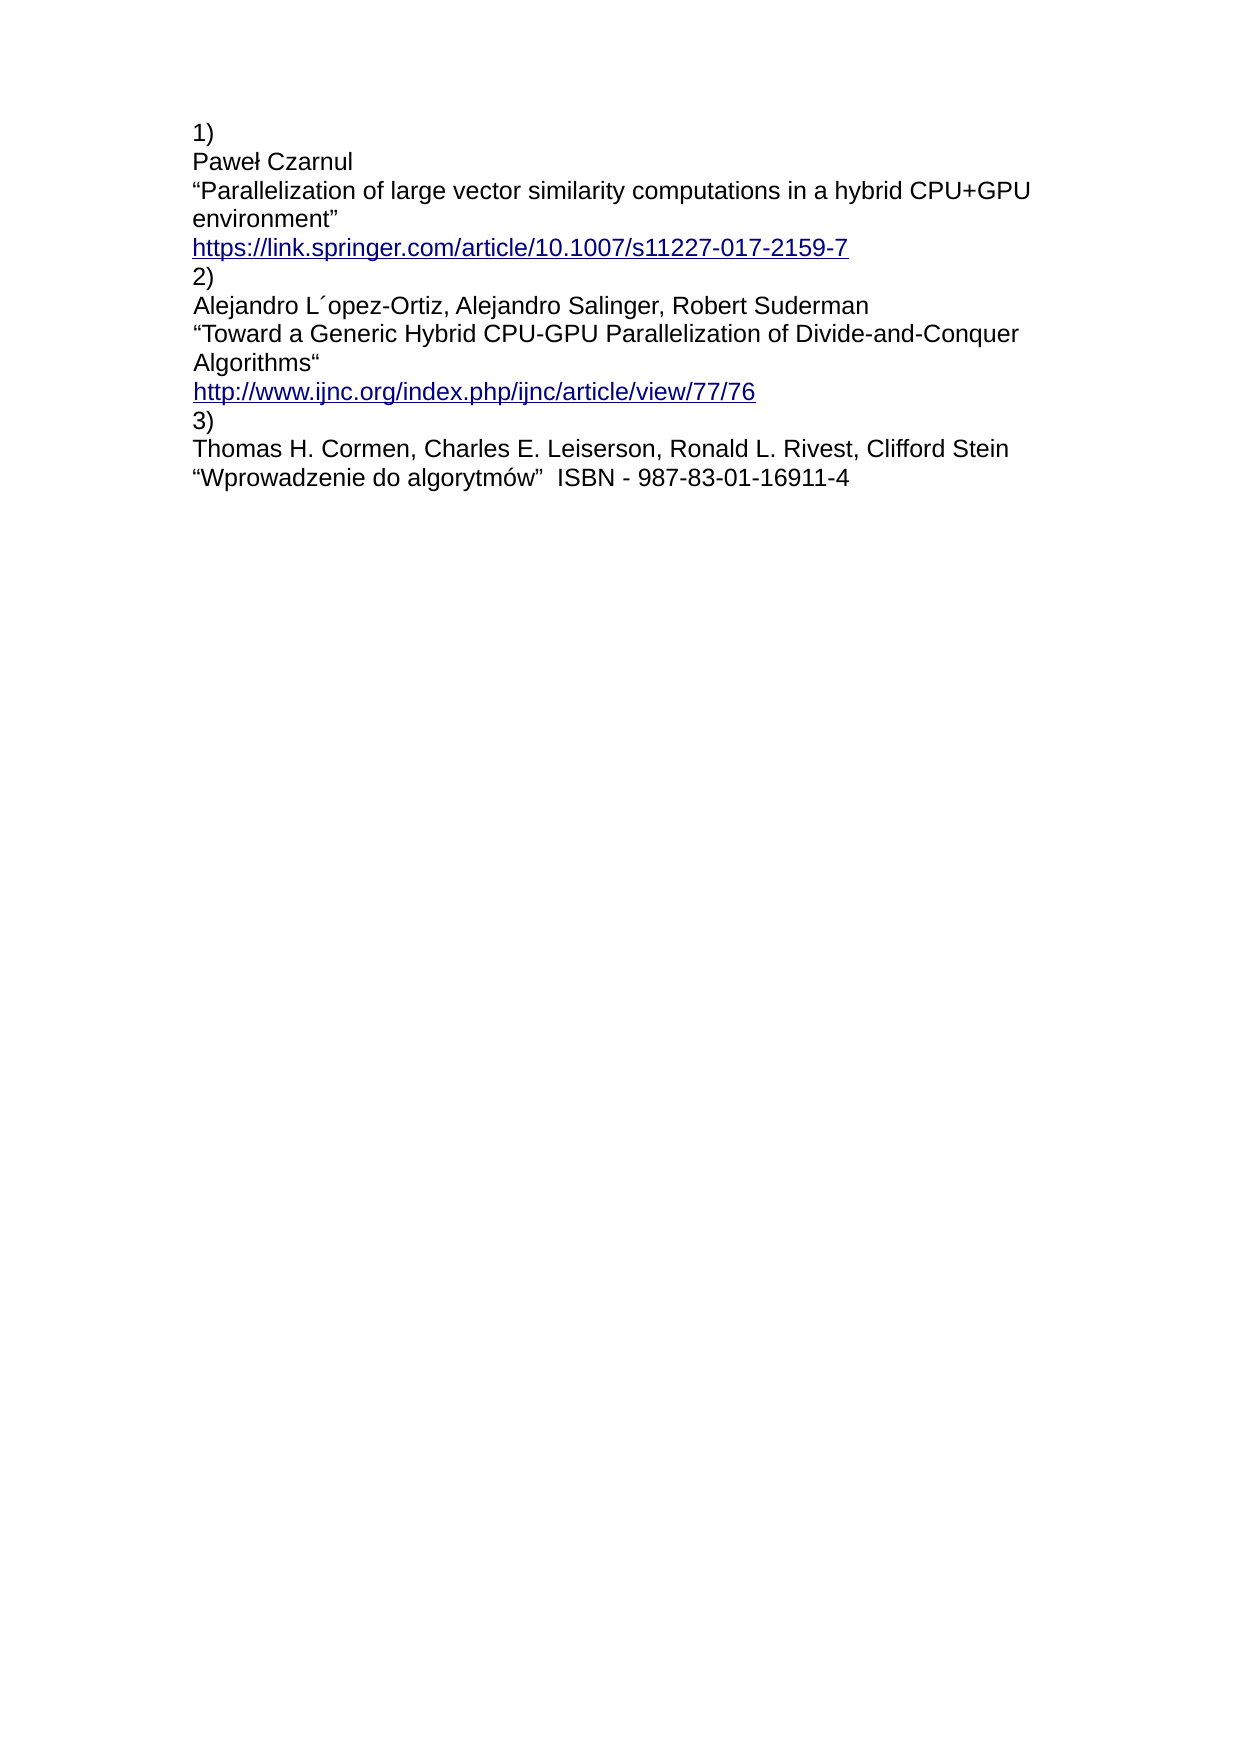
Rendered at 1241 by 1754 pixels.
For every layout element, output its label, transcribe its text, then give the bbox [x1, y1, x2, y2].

list http://www.ijnc.org/index.php/ijnc/article/view/77/76 [156, 377, 1122, 406]
text 2) [118, 262, 1122, 291]
text Paweł Czarnul [118, 147, 1122, 176]
text “Parallelization of large vector similarity computations in a hybrid CPU+GPU environment” [118, 176, 1122, 233]
text 1) [118, 118, 1122, 147]
text “Wprowadzenie do algorytmów” ISBN - 987-83-01-16911-4 [118, 463, 1122, 492]
text Thomas H. Cormen, Charles E. Leiserson, Ronald L. Rivest, Clifford Stein [118, 434, 1122, 463]
list Alejandro L´opez-Ortiz, Alejandro Salinger, Robert Suderman [156, 291, 1122, 319]
text 3) [118, 406, 1122, 434]
list “Toward a Generic Hybrid CPU-GPU Parallelization of Divide-and-Conquer Algorithms“ [156, 319, 1122, 377]
text https://link.springer.com/article/10.1007/s11227-017-2159-7 [118, 233, 1122, 262]
